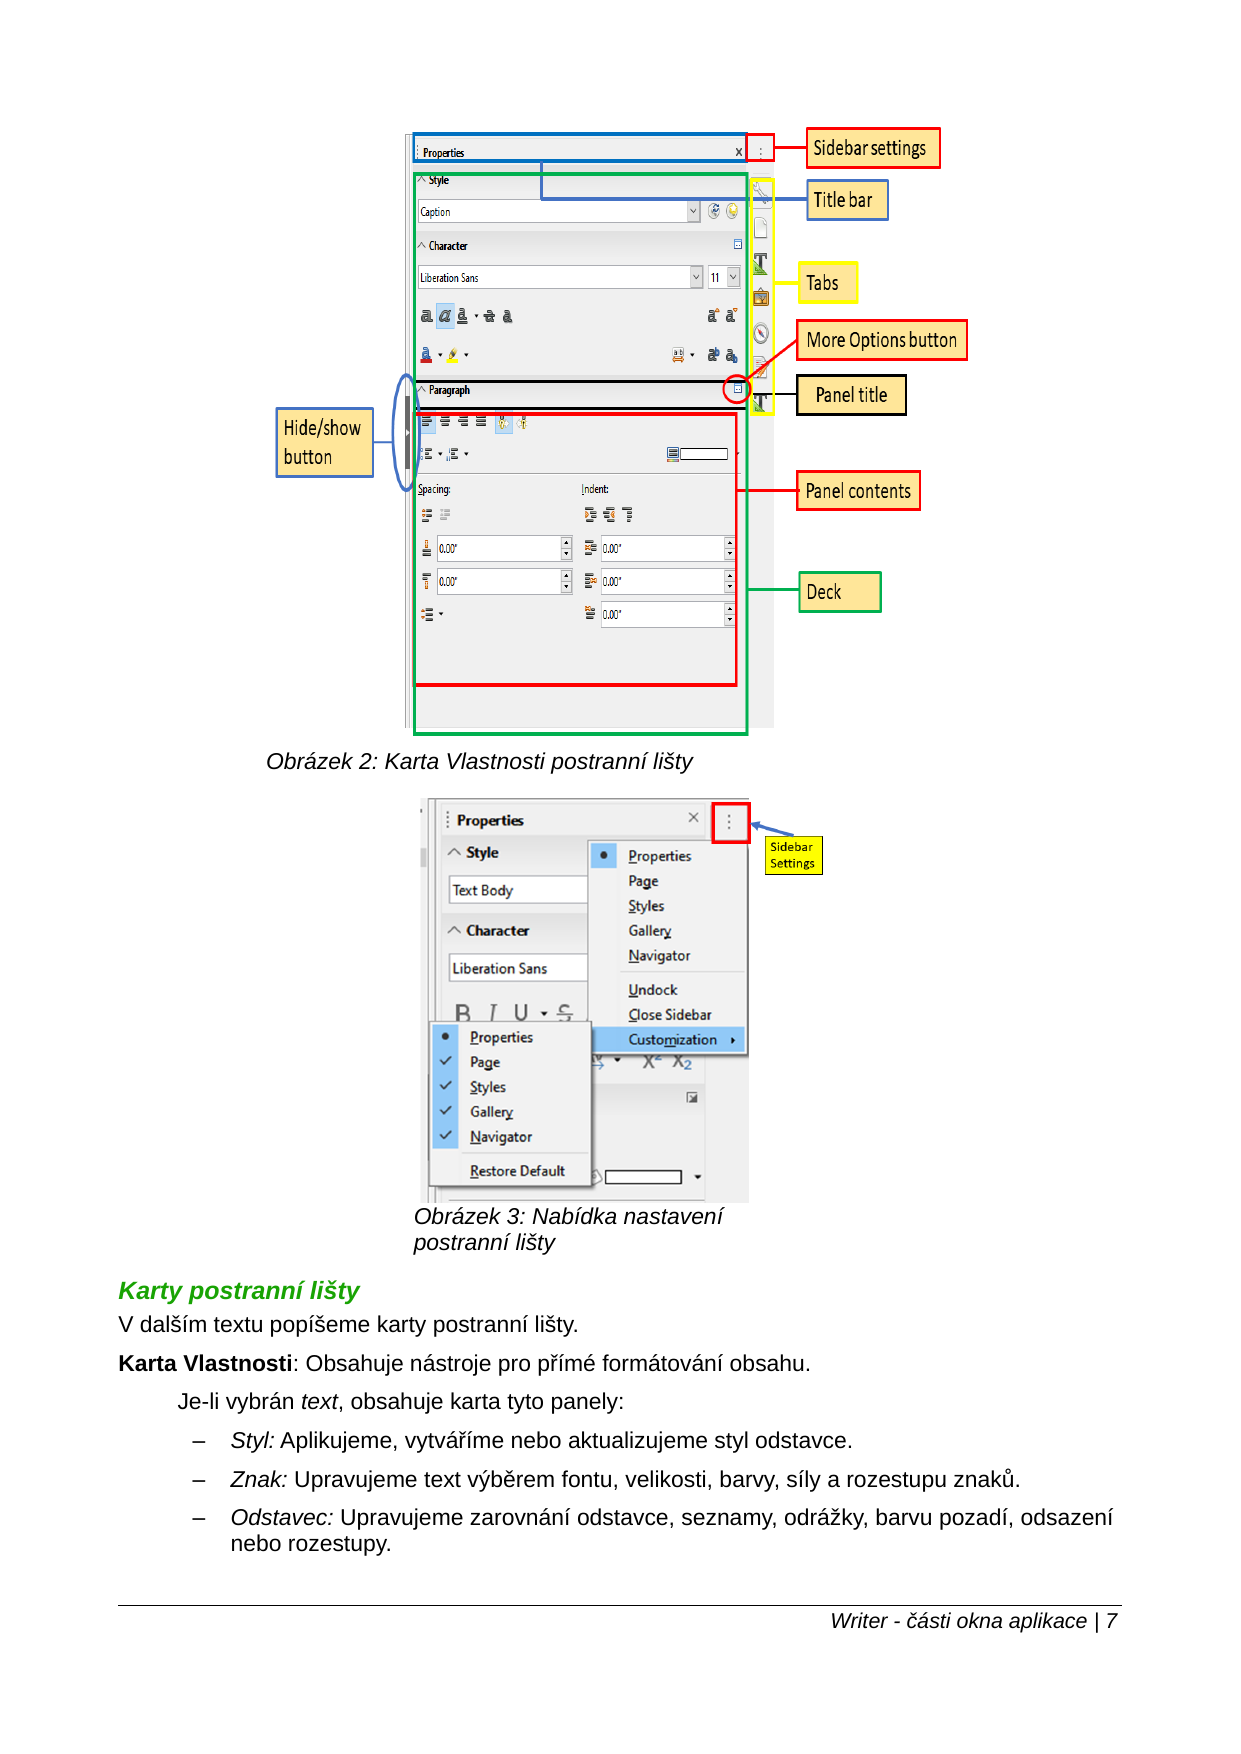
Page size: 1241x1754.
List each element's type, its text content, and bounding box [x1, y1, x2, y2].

list Styl: Aplikujeme, vytváříme nebo aktualizujeme styl odstavce. [192, 1427, 1122, 1453]
text Karta Vlastnosti: Obsahuje nástroje pro přímé formátování obsahu. [118, 1349, 1122, 1376]
list V dalším textu popíšeme karty postranní lišty. [118, 1311, 1122, 1337]
picture [413, 798, 827, 1203]
text Je-li vybrán text, obsahuje karta tyto panely: [177, 1388, 1122, 1415]
picture [265, 118, 975, 749]
subtitle Karty postranní lišty [118, 1276, 1122, 1305]
text Obrázek 2: Karta Vlastnosti postranní lišty [266, 749, 974, 774]
list Odstavec: Upravujeme zarovnání odstavce, seznamy, odrážky, barvu pozadí, odsazení nebo rozestupy. [192, 1504, 1122, 1557]
text Obrázek 3: Nabídka nastavení postranní lišty [413, 1203, 827, 1255]
list Znak: Upravujeme text výběrem fontu, velikosti, barvy, síly a rozestupu znaků. [192, 1466, 1122, 1492]
